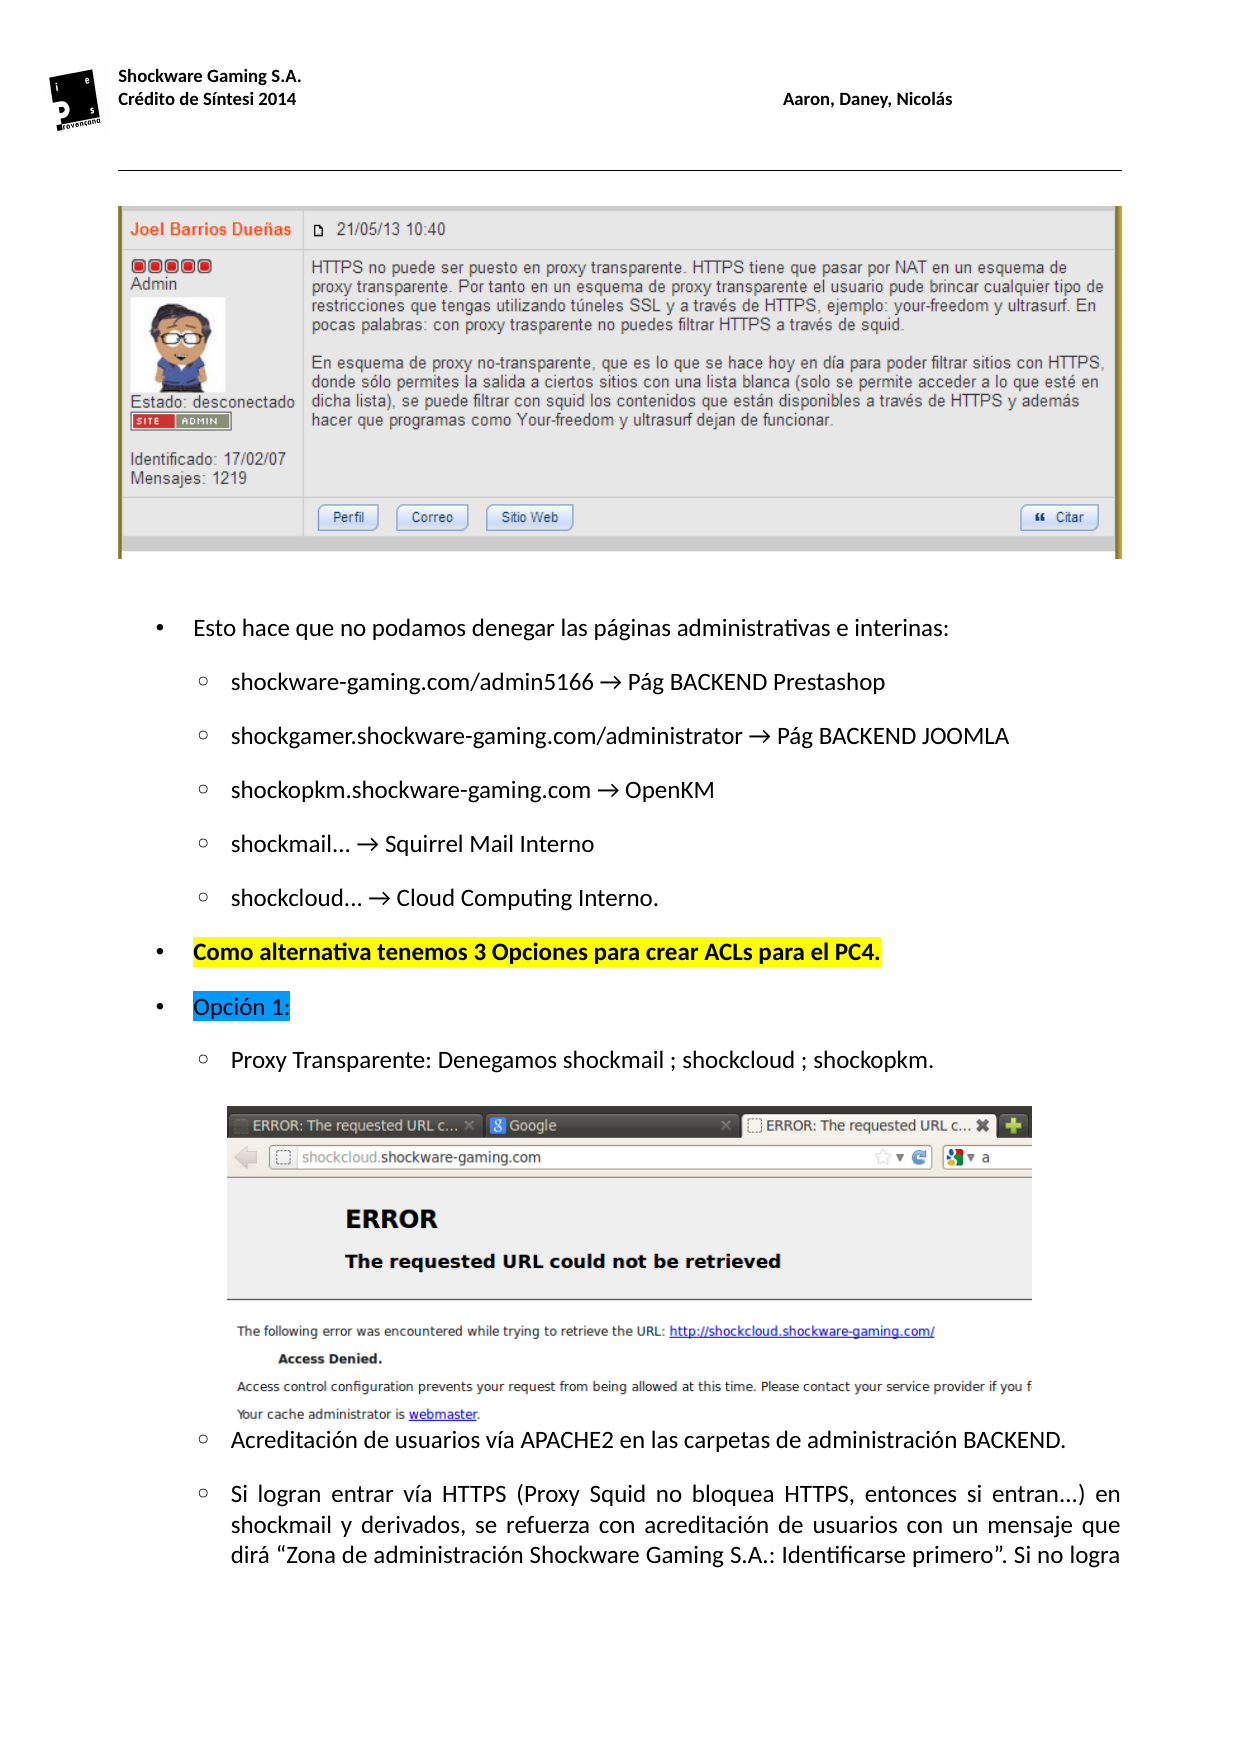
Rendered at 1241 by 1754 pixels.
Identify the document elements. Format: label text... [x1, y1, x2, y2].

list shockopkm.shockware-gaming.com → OpenKM [193, 774, 1122, 805]
list Opción 1: [156, 991, 1122, 1021]
list Proxy Transparente: Denegamos shockmail ; shockcloud ; shockopkm. [193, 1045, 1122, 1075]
list Como alternativa tenemos 3 Opciones para crear ACLs para el PC4. [156, 937, 1122, 967]
list Acreditación de usuarios vía APACHE2 en las carpetas de administración BACKEND. [193, 1099, 1122, 1455]
list Esto hace que no podamos denegar las páginas administrativas e interinas: [156, 612, 1122, 643]
list shockgamer.shockware-gaming.com/administrator → Pág BACKEND JOOMLA [193, 720, 1122, 751]
list shockcloud... → Cloud Computing Interno. [193, 882, 1122, 913]
list shockware-gaming.com/admin5166 → Pág BACKEND Prestashop [193, 666, 1122, 697]
picture [118, 206, 1123, 559]
picture [227, 1106, 1032, 1425]
picture [43, 62, 110, 136]
list Si logran entrar vía HTTPS (Proxy Squid no bloquea HTTPS, entonces si entran...) en shockmail y derivados, se refuerza con acreditación de usuarios con un mensaje que dirá “Zona de administración Shockware Gaming S.A.: Identificarse primero”. Si no logra [193, 1478, 1122, 1570]
list shockmail... → Squirrel Mail Interno [193, 828, 1122, 859]
